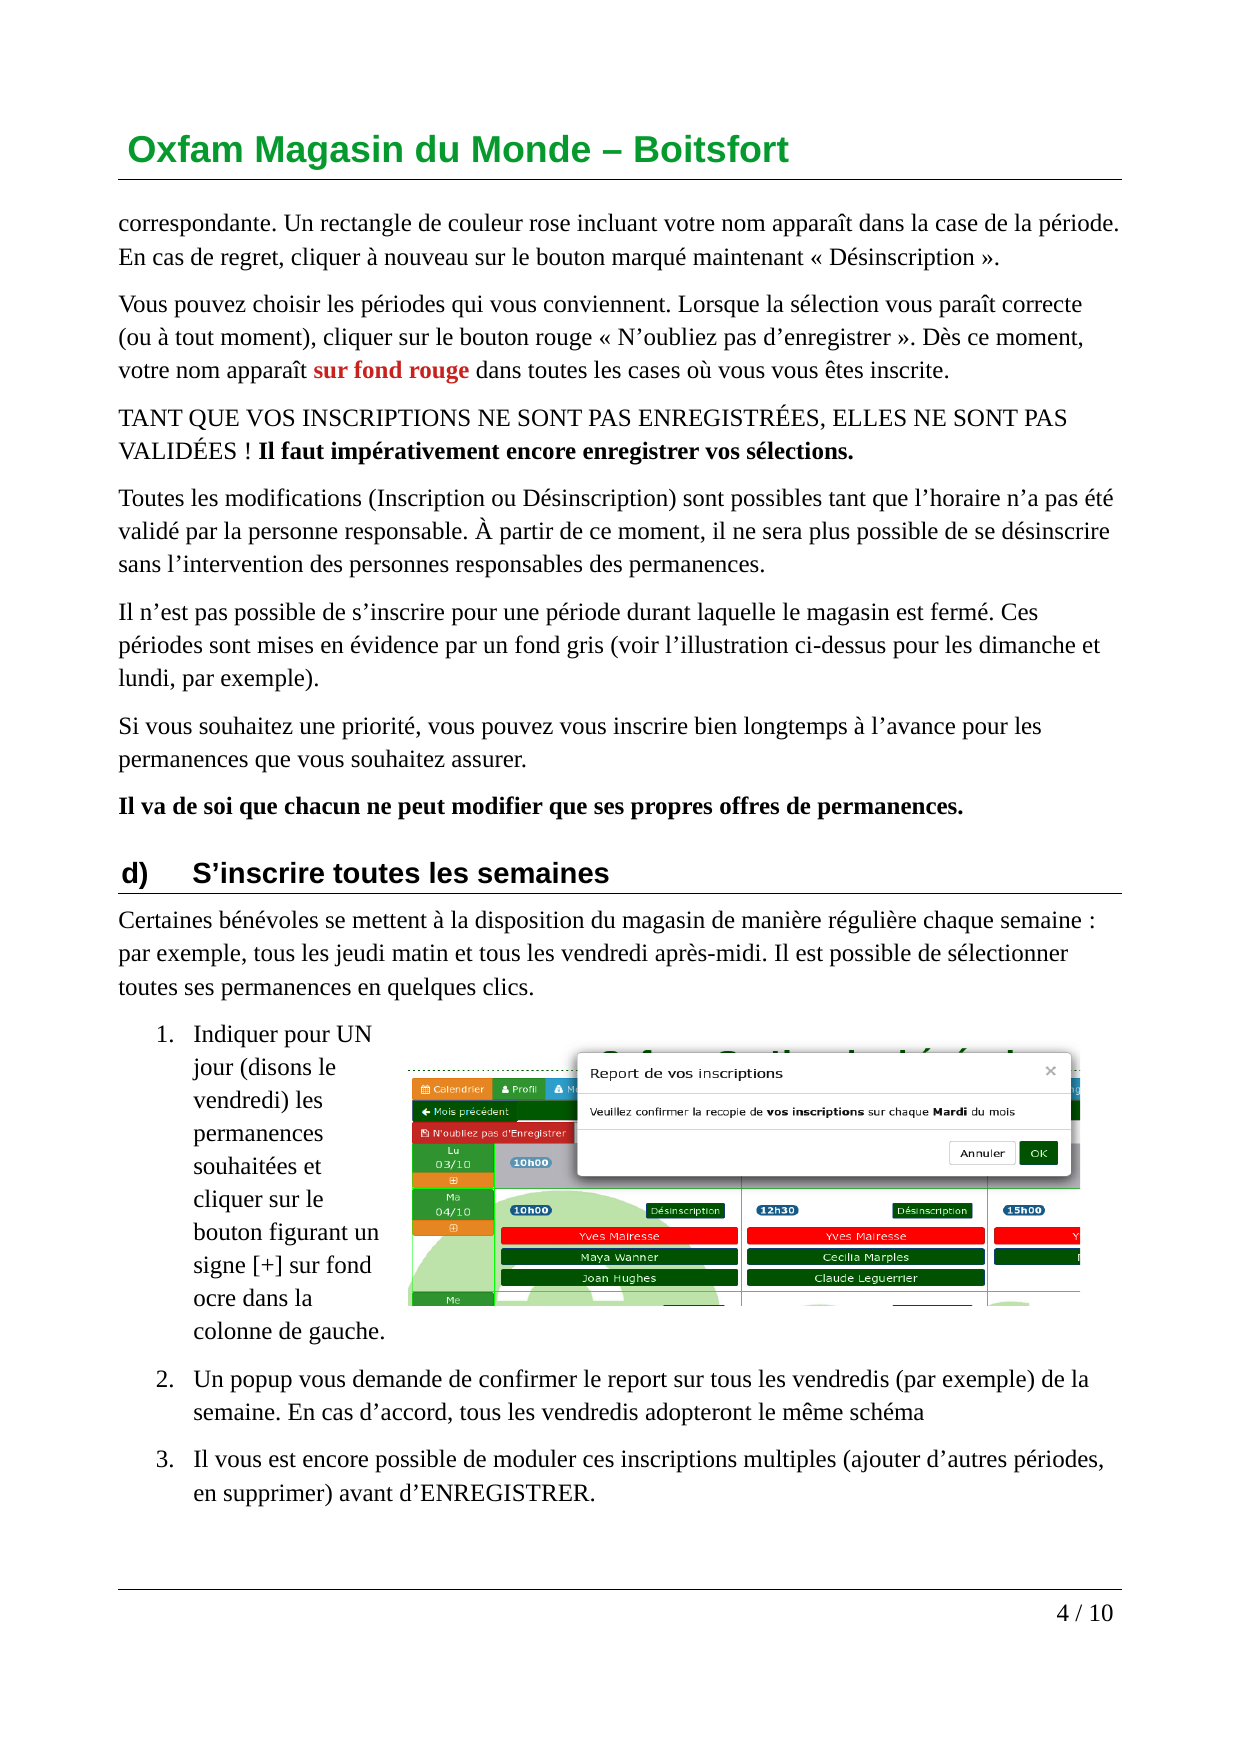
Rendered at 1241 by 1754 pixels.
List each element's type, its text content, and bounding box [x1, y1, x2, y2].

text TANT QUE VOS INSCRIPTIONS NE SONT PAS ENREGISTRÉES, ELLES NE SONT PAS VALIDÉES ! Il faut impérativement encore enregistrer vos sélections. [118, 403, 1122, 464]
text Il n’est pas possible de s’inscrire pour une période durant laquelle le magasin est fermé. Ces périodes sont mises en évidence par un fond gris (voir l’illustration ci-dessus pour les dimanche et lundi, par exemple). [118, 597, 1122, 692]
text Toutes les modifications (Inscription ou Désinscription) sont possibles tant que l’horaire n’a pas été validé par la personne responsable. À partir de ce moment, il ne sera plus possible de se désinscrire sans l’intervention des personnes responsables des permanences. [118, 483, 1122, 578]
list Indiquer pour UN jour (disons le vendredi) les permanences souhaitées et cliquer sur le bouton figurant un signe [+] sur fond ocre dans la colonne de gauche. [156, 1019, 1122, 1345]
subtitle S’inscrire toutes les semaines [118, 853, 1122, 893]
text Vous pouvez choisir les périodes qui vous conviennent. Lorsque la sélection vous paraît correcte (ou à tout moment), cliquer sur le bouton rouge « N’oubliez pas d’enregistrer ». Dès ce moment, votre nom apparaît sur fond rouge dans toutes les cases où vous vous êtes inscrite. [118, 289, 1122, 384]
text Certaines bénévoles se mettent à la disposition du magasin de manière régulière chaque semaine : par exemple, tous les jeudi matin et tous les vendredi après-midi. Il est possible de sélectionner toutes ses permanences en quelques clics. [118, 906, 1122, 1000]
list Un popup vous demande de confirmer le report sur tous les vendredis (par exemple) de la semaine. En cas d’accord, tous les vendredis adopteront le même schéma [156, 1364, 1122, 1426]
text Si vous souhaitez une priorité, vous pouvez vous inscrire bien longtemps à l’avance pour les permanences que vous souhaitez assurer. [118, 711, 1122, 772]
text Il va de soi que chacun ne peut modifier que ses propres offres de permanences. [118, 791, 1122, 820]
list Il vous est encore possible de moduler ces inscriptions multiples (ajouter d’autres périodes, en supprimer) avant d’ENREGISTRER. [156, 1444, 1122, 1506]
text correspondante. Un rectangle de couleur rose incluant votre nom apparaît dans la case de la période. En cas de regret, cliquer à nouveau sur le bouton marqué maintenant « Désinscription ». [118, 208, 1122, 270]
